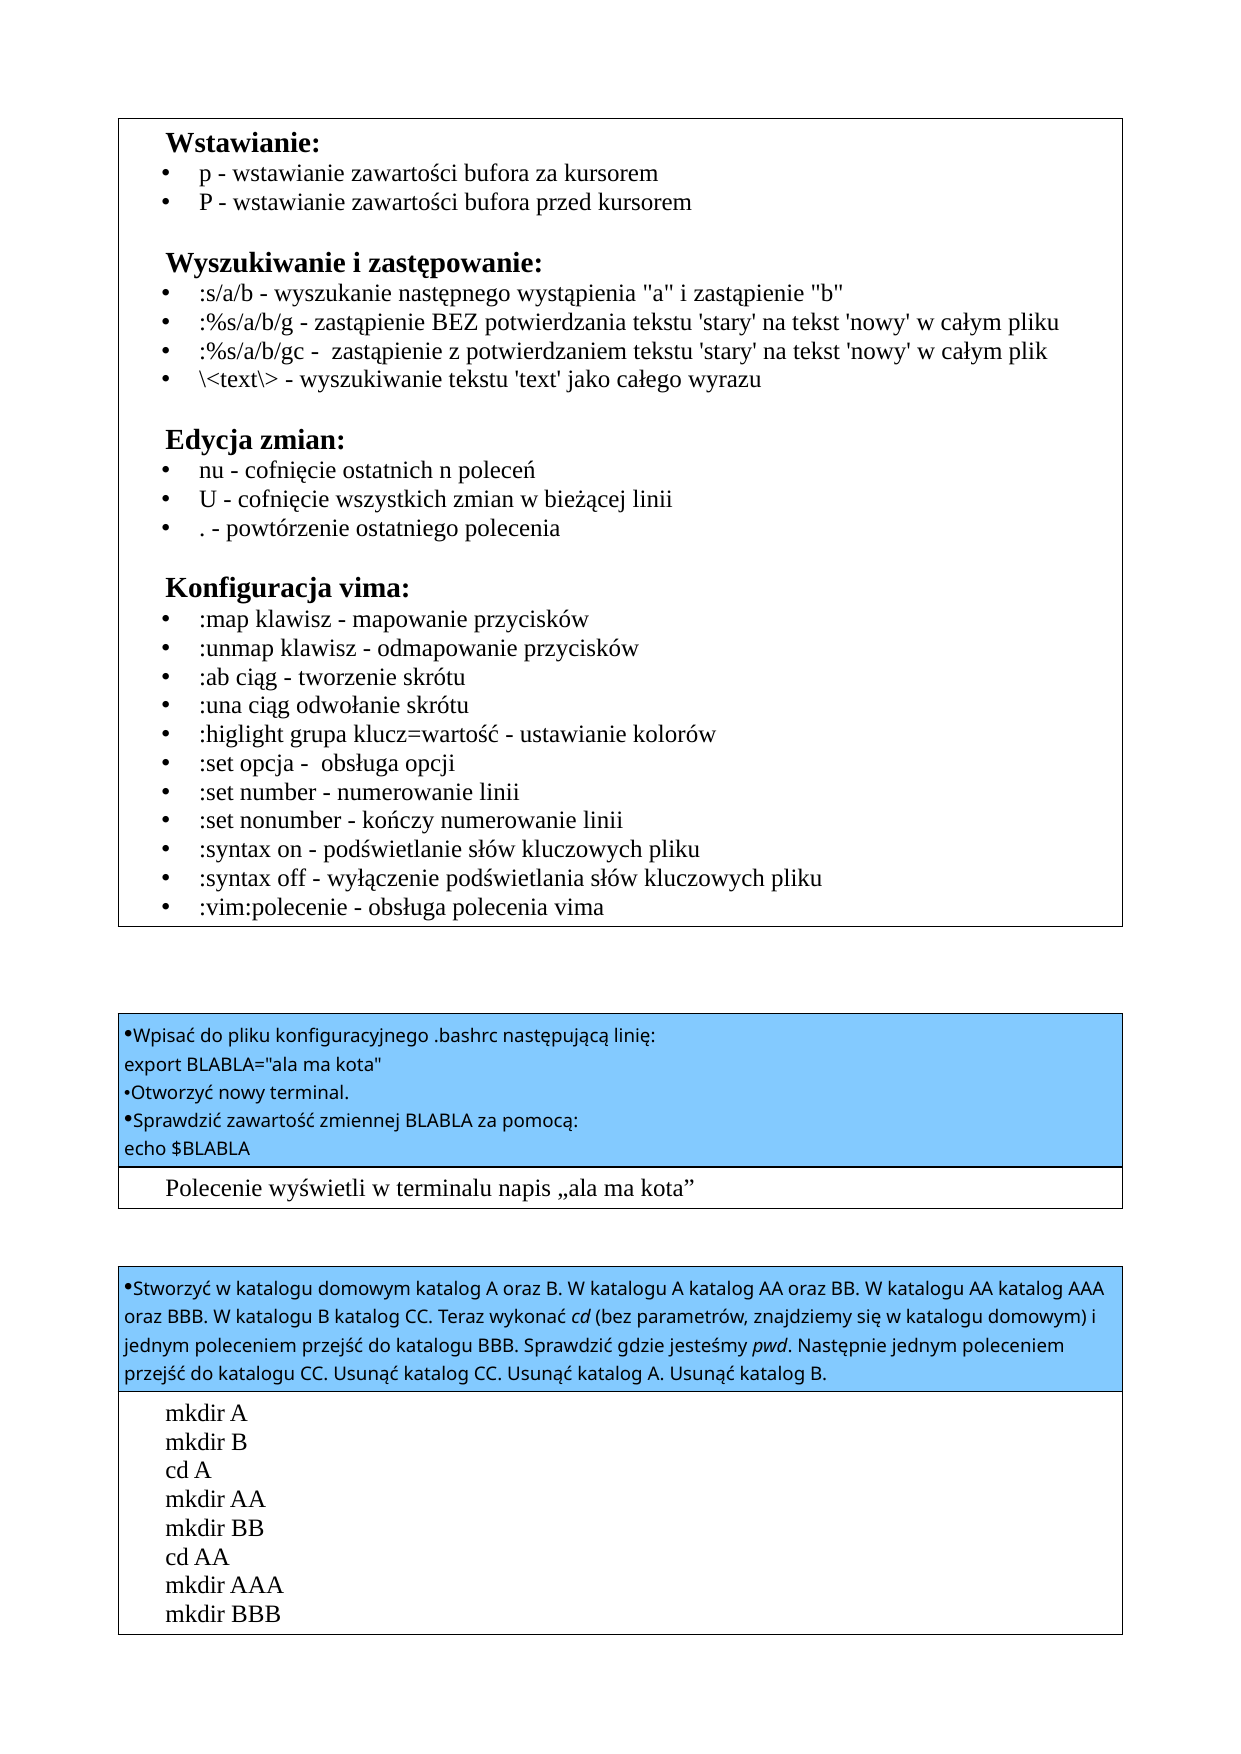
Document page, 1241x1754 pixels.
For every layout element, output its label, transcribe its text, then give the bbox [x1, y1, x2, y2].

table_cell Otwieranie edytora VIM: vim - otwarcie edytora vim plik (pliki) - jw. + otwarcie pliku lub kilku plików vim plik +5 - jw + ustawienie kursora w linii Nawigacja pomiędzy otwartymi plikami: :n - przejście do następnego pliku :rew - przejście do poprzedniego pliku Wczytywanie plików: :e plik- wczytanie pliku do bufora :e# -ponowne wczytanie ostatnio wczytanego pliku :e! wczytanie aktualnie otwartego pliku :r wczytanie pliku za bieżącą linię Zapis plików: :w -zapis :w! wymuszenie zapisu pliku :w plik - zapis do pliku :wq, ZZ, :x - wyjście + zapis :wq! - wyjście + bezwzględny zapis :q! wyjście bez zapisu Pomoc: :help pomoc K - manual na temat wyrazu pod kursorem Poruszanie kursorem: j,k,h,l - dół, góra,lewo,prawo 5l - 5 znaków w prawo, 5h - 5 znaków w lewo 5j - pięć linii w dół, 5k pięć linii w górę 0 - kursor na początek linii $ kursor na koniec linii gg - kursor na początek pliku G kursor na koniec pliku 5G skok do linii 5 :10 kursor na 10 linii ^f - przewijanie o ekran w przód ^b przewijanie o ekran w tył ^d pól ekranu w przód ^u pół ekranu w tył ^e linijkę w dół ^y linijkę w górę H kursor na początek pierwszej linii ekranu L kursor na początek ostatniej linii ekranu M kursor na początek środkowej linii ekranu z - linia na której stoi kursor na górę ekranu z.- linia na której stoi kursor na środek ekranu z-- linia na której stoi kursor na dół ekranu Wyszukiwanie: * skok do następnego wyrazu który jest aktualnie pod kursorem # skok do poprzedniego wyrazu który jest aktualnie pod kursorem /napis skok do pierwszego wystąpienia tekstu "napis" ?napis skok do poprzedniego wystąpienia tekstu "napis" n powtórzenie ostatniego wyszukania w przód N powtórzenie ostatniego wyszukania w tył m zapamiętanie bieżącej pozycji `z - ustawienie kursora na pozycji oznaczonej literą z `` - ustawienie kursora w miejsce z którego ostatnio nastąpił skok '' - ustawienie kursora na pierwszym nie pustym znaku w linii z której ostatnio nastąpił skok Przechodzenie pomiędzy trybami: i - wstawianie tekstu przed kursorem I - wstawianie tekstu na początek linii a - wstawianie tekstu za kursorem A - wstawianie tekstu na końcu linii o - dodanie pustej linii pod linią w której znajduje się kursor O - dodanie pustej linii nad linią w której znajduje się kursor ESC - przejście do trybu komend Zamiana: ~ - zamiana liter dużą na małą i odwrotnie xp - zamiana sąsiednich znaków ddp - zamiana sąsiednich linii cw zamiana sąsiednich słów Kasowanie: x kasowanie znaku nad kursorem 4x - kasowanie 4 znaków począwszy od tego nad kursorem X - kasowanie znaku sprzed znaku nad kursorem dw - skasowanie znaków od kursora do końca słowa włączając spację de - skasowanie znaków od kursora do końca słowa wyłączając spacje 2dw - skasowanie 2 słów dd skasowanie bieżącej linii 5dd - skasowanie 5 linii d5j - skasowanie linii bieżącej i 5 linii w dół Zapamiętanie: yy,Y - zapamiętanie bieżącej linii 3yy,3Y - zapamiętanie 3 linii 3yl - zapamiętanie 3 znaków z prawej 3yh - zapamiętanie 3 znaków z lewej y3j - zapamiętanie linii bieżącej i 3 w dół Wstawianie: p - wstawianie zawartości bufora za kursorem P - wstawianie zawartości bufora przed kursorem Wyszukiwanie i zastępowanie: :s/a/b - wyszukanie następnego wystąpienia "a" i zastąpienie "b" :%s/a/b/g - zastąpienie BEZ potwierdzania tekstu 'stary' na tekst 'nowy' w całym pliku :%s/a/b/gc - zastąpienie z potwierdzaniem tekstu 'stary' na tekst 'nowy' w całym plik \<text\> - wyszukiwanie tekstu 'text' jako całego wyrazu Edycja zmian: nu - cofnięcie ostatnich n poleceń U - cofnięcie wszystkich zmian w bieżącej linii . - powtórzenie ostatniego polecenia Konfiguracja vima: :map klawisz - mapowanie przycisków :unmap klawisz - odmapowanie przycisków :ab ciąg - tworzenie skrótu :una ciąg odwołanie skrótu :higlight grupa klucz=wartość - ustawianie kolorów :set opcja - obsługa opcji :set number - numerowanie linii :set nonumber - kończy numerowanie linii :syntax on - podświetlanie słów kluczowych pliku :syntax off - wyłączenie podświetlania słów kluczowych pliku :vim:polecenie - obsługa polecenia vima [119, 119, 1122, 926]
table_header Wpisać do pliku konfiguracyjnego .bashrc następującą linię: export BLABLA="ala ma kota" Otworzyć nowy terminal. Sprawdzić zawartość zmiennej BLABLA za pomocą: echo $BLABLA [119, 1014, 1122, 1166]
table_cell mkdir A mkdir B cd A mkdir AA mkdir BB cd AA mkdir AAA mkdir BBB [119, 1392, 1122, 1634]
table_cell Polecenie wyświetli w terminalu napis „ala ma kota” [119, 1168, 1122, 1208]
table_header Stworzyć w katalogu domowym katalog A oraz B. W katalogu A katalog AA oraz BB. W katalogu AA katalog AAA oraz BBB. W katalogu B katalog CC. Teraz wykonać cd (bez parametrów, znajdziemy się w katalogu domowym) i jednym poleceniem przejść do katalogu BBB. Sprawdzić gdzie jesteśmy pwd. Następnie jednym poleceniem przejść do katalogu CC. Usunąć katalog CC. Usunąć katalog A. Usunąć katalog B. [119, 1267, 1122, 1391]
